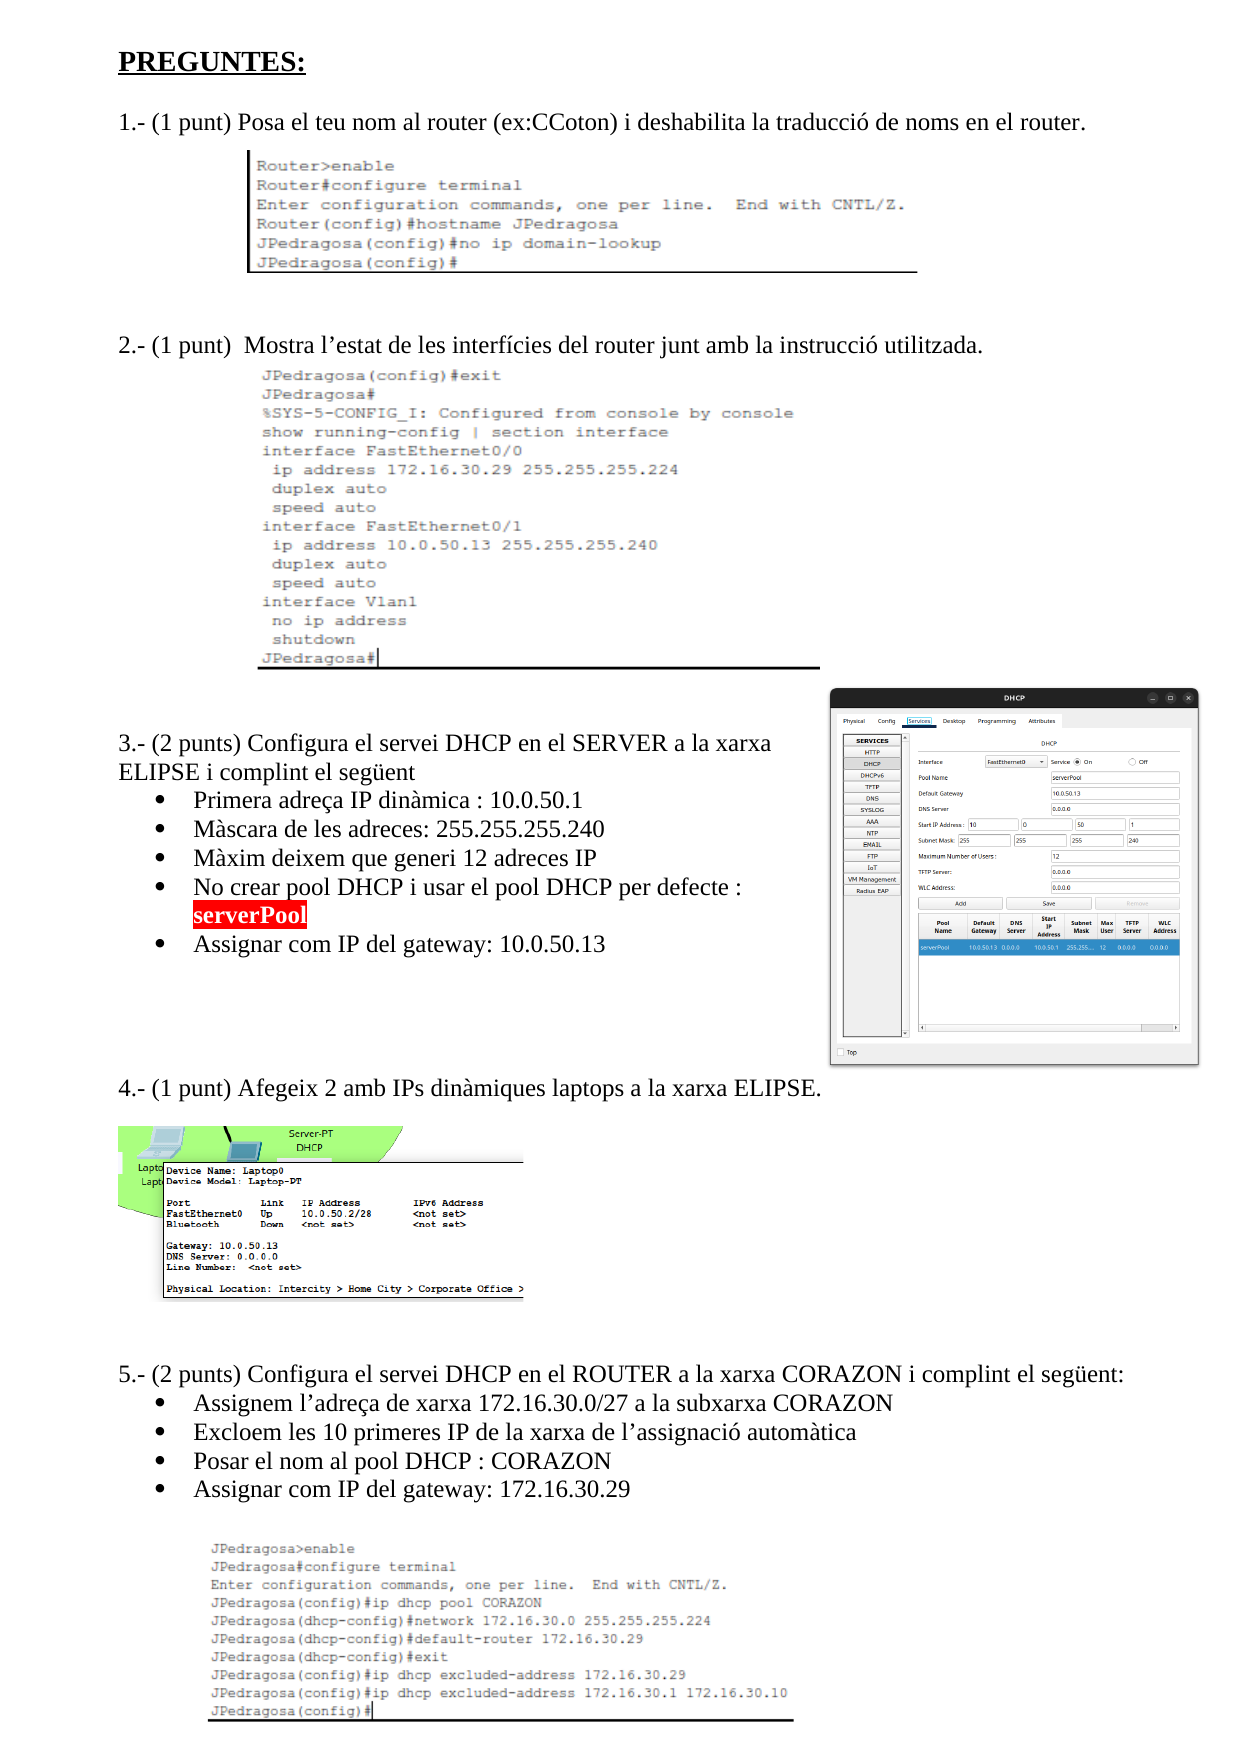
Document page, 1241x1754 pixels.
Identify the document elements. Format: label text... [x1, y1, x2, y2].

list Excloem les 10 primeres IP de la xarxa de l’assignació automàtica [156, 1417, 1137, 1446]
list Assignem l’adreça de xarxa 172.16.30.0/27 a la subxarxa CORAZON [156, 1388, 1137, 1417]
picture [118, 1126, 524, 1302]
text 5.- (2 punts) Configura el servei DHCP en el ROUTER a la xarxa CORAZON i complint el següent: [118, 1359, 1137, 1388]
text PREGUNTES: [118, 44, 1137, 78]
picture [247, 150, 918, 273]
picture [207, 1537, 794, 1754]
list Màscara de les adreces: 255.255.255.240 [156, 814, 823, 843]
picture [257, 364, 820, 671]
text 1.- (1 punt) Posa el teu nom al router (ex:CCoton) i deshabilita la traducció de noms en el router. [118, 107, 1137, 135]
text 4.- (1 punt) Afegeix 2 amb IPs dinàmiques laptops a la xarxa ELIPSE. [118, 1073, 1137, 1102]
list Màxim deixem que generi 12 adreces IP [156, 843, 823, 872]
list Posar el nom al pool DHCP : CORAZON [156, 1446, 1137, 1474]
list Assignar com IP del gateway: 172.16.30.29 [156, 1474, 1137, 1503]
picture [823, 682, 1205, 1073]
text 3.- (2 punts) Configura el servei DHCP en el SERVER a la xarxa ELIPSE i complint el següent [118, 728, 823, 785]
text 2.- (1 punt) Mostra l’estat de les interfícies del router junt amb la instrucció utilitzada. [118, 330, 1137, 358]
list Primera adreça IP dinàmica : 10.0.50.1 [156, 785, 823, 814]
list Assignar com IP del gateway: 10.0.50.13 [156, 929, 823, 958]
list No crear pool DHCP i usar el pool DHCP per defecte : serverPool [156, 872, 823, 929]
